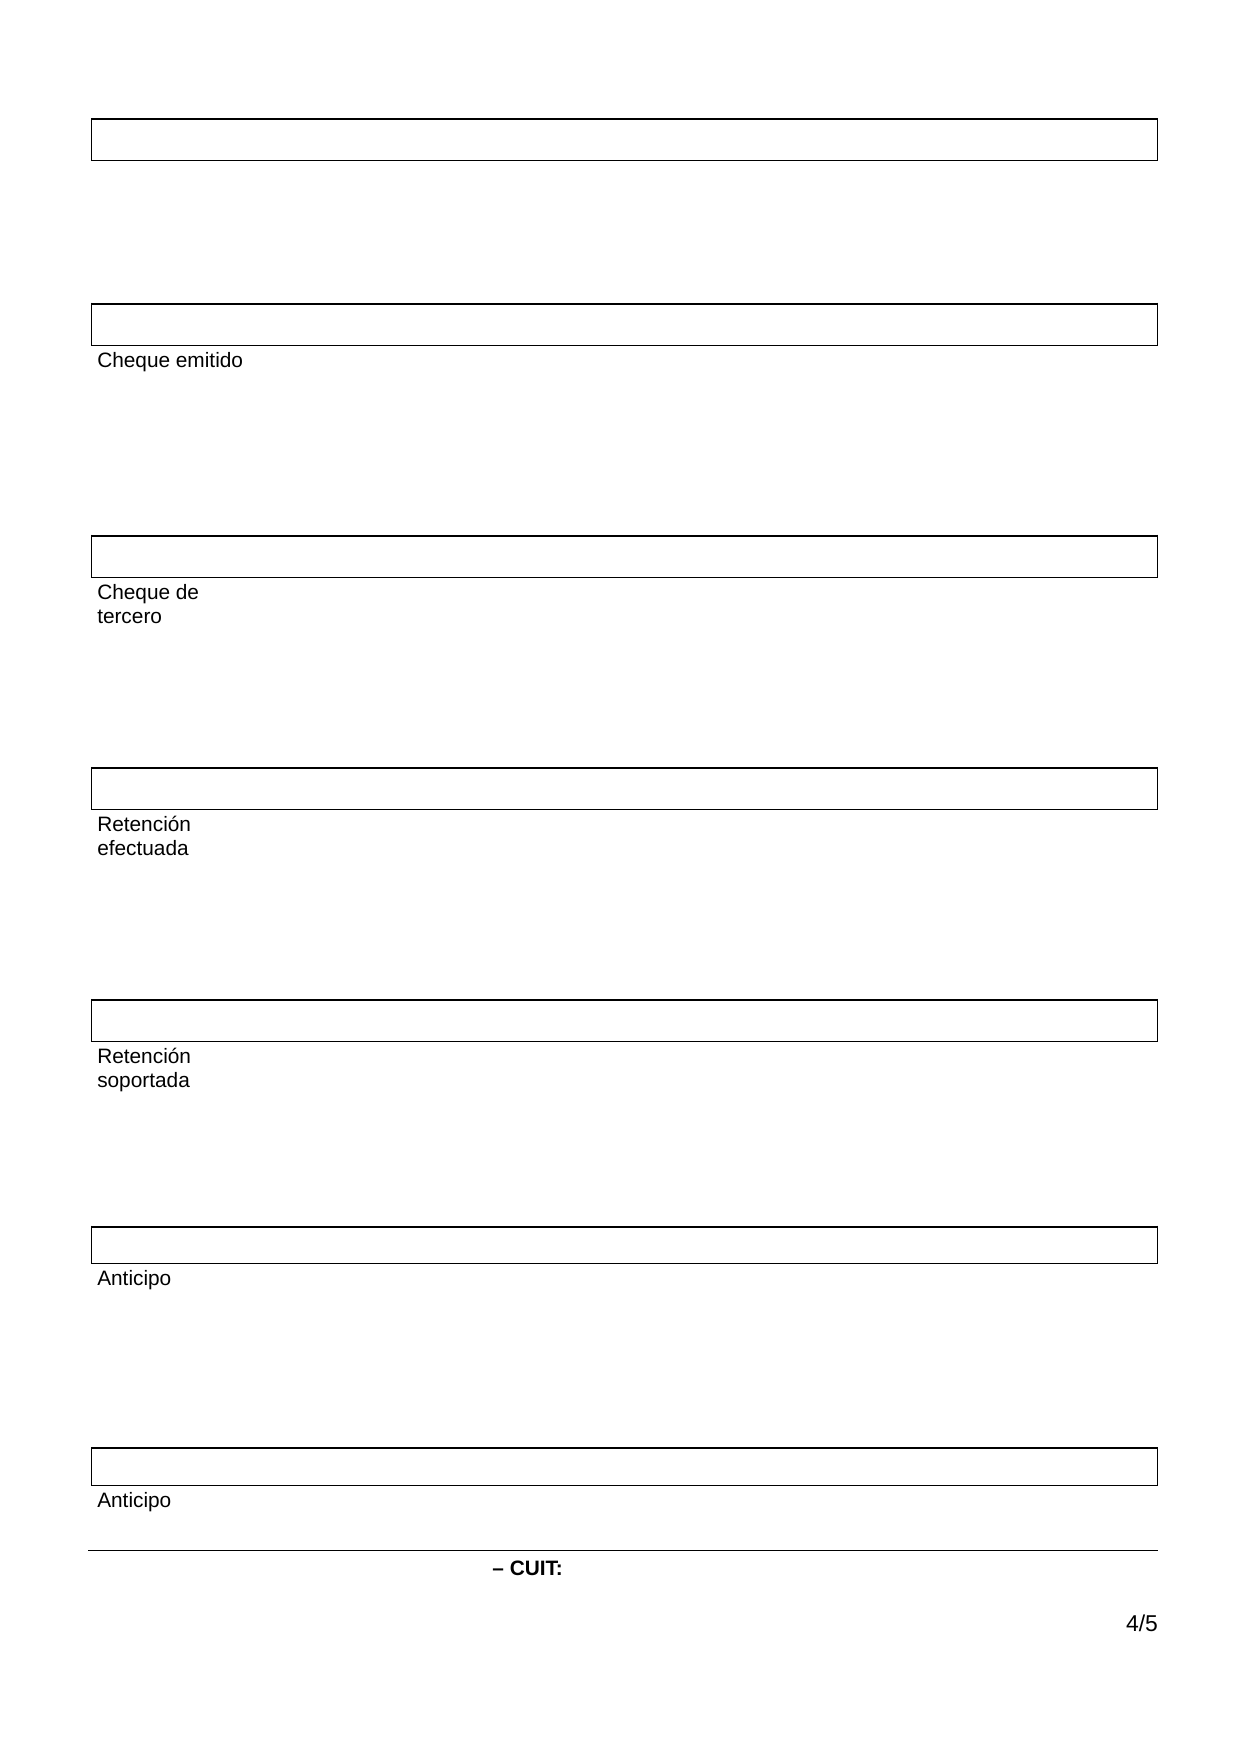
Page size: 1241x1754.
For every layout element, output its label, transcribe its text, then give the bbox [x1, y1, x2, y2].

table_cell </for> [91, 959, 1157, 999]
table_cell [91, 161, 273, 262]
table_cell <format_date(check.date, voucher.party.lang) if check.date else ''> [1018, 346, 1157, 494]
table_cell <credit.name> [457, 1264, 865, 1413]
table_cell <retencion.name> [457, 1042, 610, 1191]
table_cell <format_date(check.date, voucher.party.lang) if check.date else ''> [1018, 161, 1157, 262]
table_cell <format_date(retencion.date, voucher.party.lang) if retencion.date else ''> [865, 1042, 1018, 1191]
table_cell <format_date(credit.date, voucher.party.lang) if credit.date else ''> [865, 1264, 1018, 1413]
table_cell <check.bank.rec_name> [610, 578, 865, 727]
table_cell </for> [91, 1413, 1157, 1447]
table_cell Anticipo [91, 1486, 273, 1515]
table_cell </for> [91, 1191, 1157, 1226]
table_cell <format_currency(check.amount, voucher.party.lang, voucher.currency)> [274, 346, 457, 494]
table_cell <format_date(retencion.date, voucher.party.lang) if retencion.date else ''> [865, 810, 1018, 959]
table_cell <format_date(check.date_in, voucher.party.lang) if check.date_in else ''> [865, 161, 1018, 262]
table_header <for each="check in voucher.third_pay_checks"> [92, 537, 1157, 577]
table_cell <format_currency(debit.amount_original, voucher.party.lang, voucher.currency)> [274, 1486, 457, 1515]
table_cell <format_currency(check.amount, voucher.party.lang, voucher.currency)> [274, 578, 457, 727]
table_cell <for each="debit in voucher.lines_debits"> [92, 1449, 1157, 1485]
table_cell Retención efectuada [91, 810, 273, 959]
table_cell <format_currency(retencion.amount, voucher.party.lang, voucher.currency)> [274, 810, 457, 959]
table_cell Retención soportada [91, 1042, 273, 1191]
table_cell <format_date(check.date_in, voucher.party.lang) if check.date_in else ''> [865, 578, 1018, 727]
table_cell <format_date(check.date_out, voucher.party.lang) if check.date_out else ''> [865, 346, 1018, 494]
table_header <for each="retencion in voucher.retenciones_soportadas"> [92, 1001, 1157, 1041]
table_cell <retencion.name> [457, 810, 610, 959]
table_header <for each="retencion in voucher.retenciones_efectuadas"> [92, 769, 1157, 809]
table_cell Anticipo [91, 1264, 273, 1413]
table_cell [1018, 810, 1157, 959]
table_cell <format_date(check.date, voucher.party.lang) if check.date else ''> [1018, 578, 1157, 727]
table_cell [610, 810, 865, 959]
table_cell <check.bank.rec_name> [610, 161, 865, 262]
table_cell <format_currency(retencion.amount, voucher.party.lang, voucher.currency)> [274, 1042, 457, 1191]
table_header <for each="check in voucher.issued_check"> [92, 305, 1157, 345]
table_cell <debit.name> [457, 1486, 865, 1515]
table_cell </for> [91, 262, 1157, 302]
table_cell <format_date(debit.date, voucher.party.lang) if debit.date else ''> [865, 1486, 1018, 1515]
table_cell <format_currency(credit.amount_original, voucher.party.lang, voucher.currency)> [274, 1264, 457, 1413]
table_cell <check.name> [457, 578, 610, 727]
table_cell Cheque emitido [91, 346, 273, 494]
table_cell <for each="credit in voucher.lines_credits"> [92, 1228, 1157, 1263]
table_cell <check.bank_account.bank.party.name> [610, 346, 865, 494]
table_cell [1018, 1264, 1157, 1413]
table_header <for each="check in voucher.third_check"> [92, 120, 1157, 160]
table_cell [1018, 1042, 1157, 1191]
table_cell </for> [91, 494, 1157, 534]
table_cell [610, 1042, 865, 1191]
table_cell <check.name> [457, 346, 610, 494]
table_cell </for> [91, 727, 1157, 767]
table_cell Cheque de tercero [91, 578, 273, 727]
table_cell <format_currency(check.amount, voucher.party.lang, voucher.currency)> [274, 161, 457, 262]
table_cell [1018, 1486, 1157, 1515]
table_cell <check.name> [457, 161, 610, 262]
